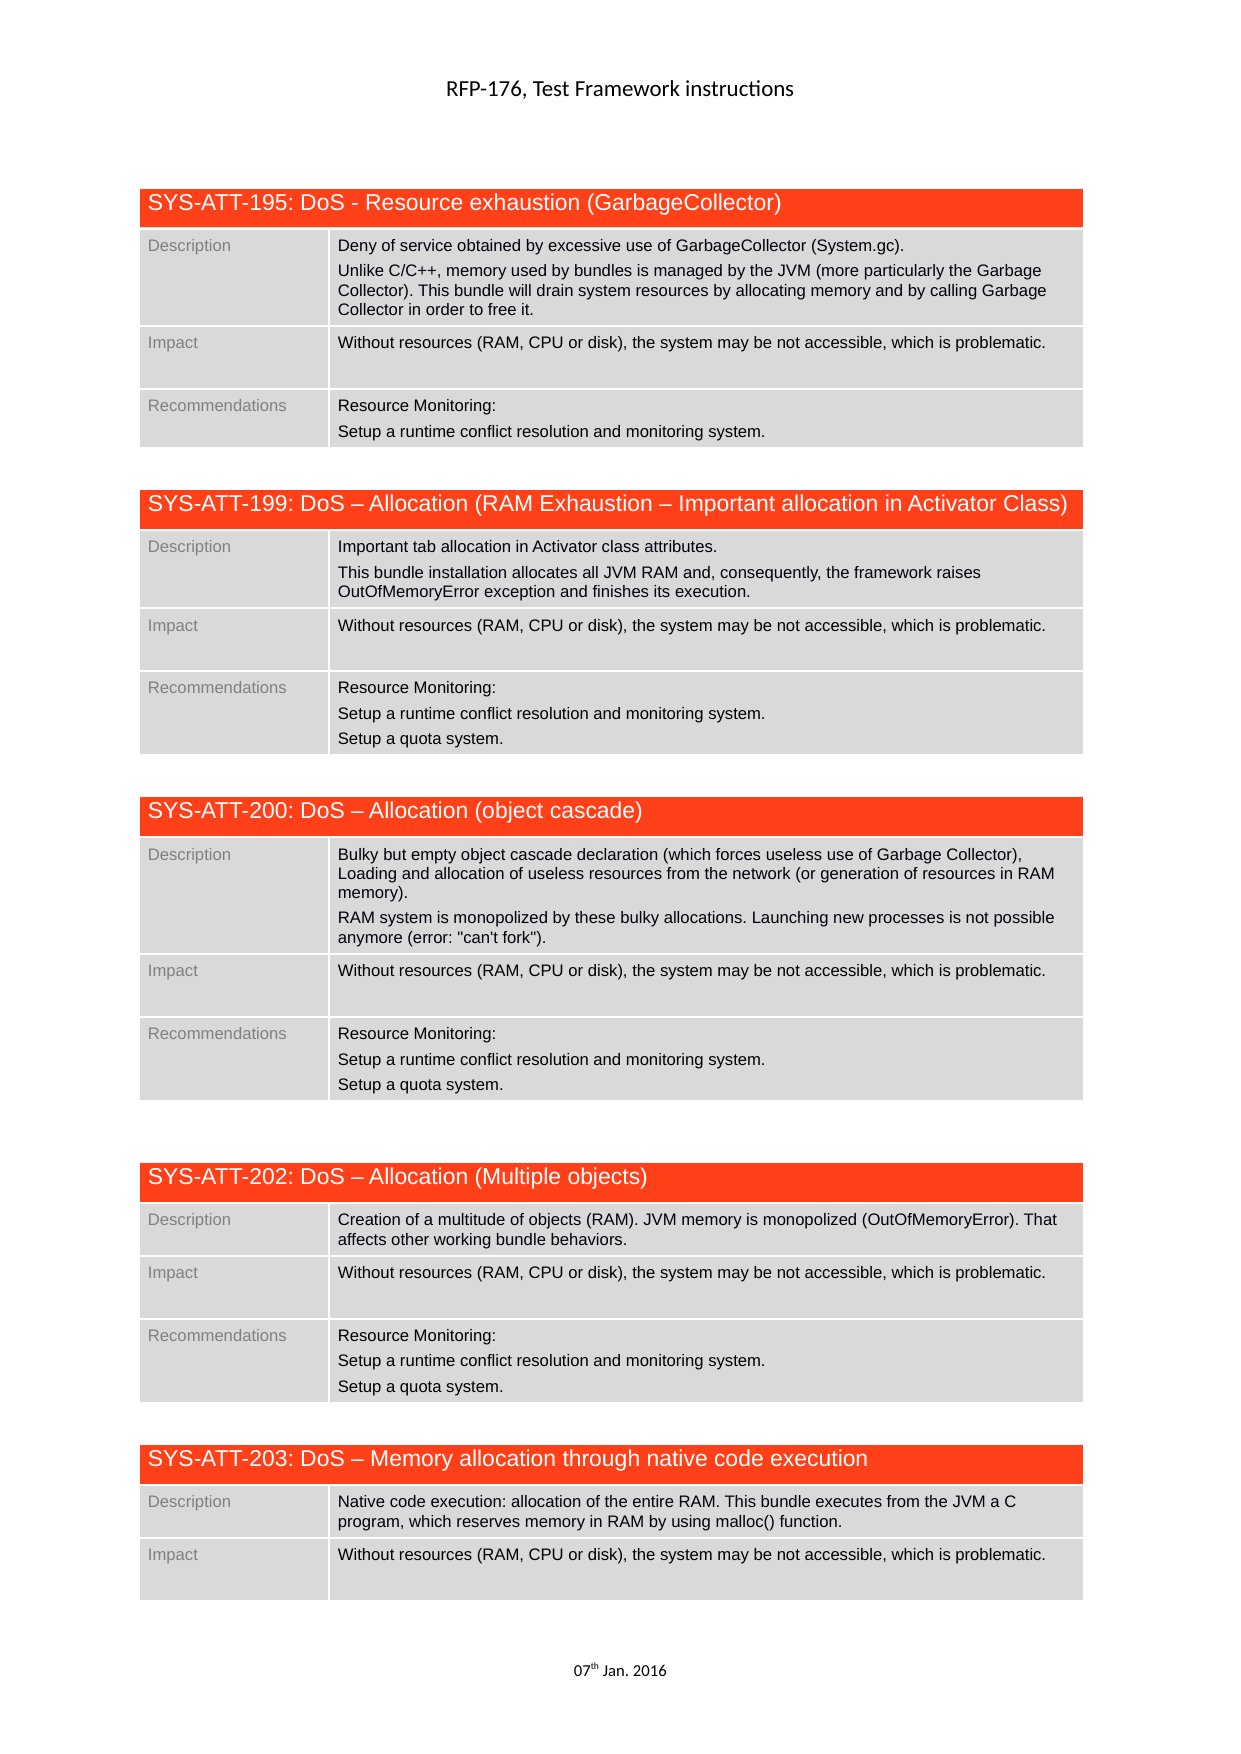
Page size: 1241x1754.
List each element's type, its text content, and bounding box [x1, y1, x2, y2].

table_cell Recommendations [140, 1320, 328, 1402]
table_cell Resource Monitoring: Setup a runtime conflict resolution and monitoring system. [330, 390, 1083, 447]
table_cell Impact [140, 609, 328, 670]
table_cell Recommendations [140, 1018, 328, 1100]
table_cell Without resources (RAM, CPU or disk), the system may be not accessible, which is problematic. [330, 609, 1083, 670]
table_cell Impact [140, 327, 328, 388]
table_cell Description [140, 838, 328, 953]
table_cell Resource Monitoring: Setup a runtime conflict resolution and monitoring system. Setup a quota system. [330, 1018, 1083, 1100]
table_cell Without resources (RAM, CPU or disk), the system may be not accessible, which is problematic. [330, 1257, 1083, 1317]
table_header SYS-ATT-199: DoS – Allocation (RAM Exhaustion – Important allocation in Activator Class) [140, 490, 1083, 529]
table_cell Description [140, 531, 328, 607]
table_cell Important tab allocation in Activator class attributes. This bundle installation allocates all JVM RAM and, consequently, the framework raises OutOfMemoryError exception and finishes its execution. [330, 531, 1083, 607]
table_cell Impact [140, 1257, 328, 1317]
table_cell Without resources (RAM, CPU or disk), the system may be not accessible, which is problematic. [330, 955, 1083, 1016]
table_header SYS-ATT-195: DoS - Resource exhaustion (GarbageCollector) [140, 189, 1083, 227]
table_cell Creation of a multitude of objects (RAM). JVM memory is monopolized (OutOfMemoryError). That affects other working bundle behaviors. [330, 1204, 1083, 1255]
table_cell Native code execution: allocation of the entire RAM. This bundle executes from the JVM a C program, which reserves memory in RAM by using malloc() function. [330, 1486, 1083, 1537]
table_cell Impact [140, 955, 328, 1016]
table_cell Without resources (RAM, CPU or disk), the system may be not accessible, which is problematic. [330, 327, 1083, 388]
table_cell Bulky but empty object cascade declaration (which forces useless use of Garbage Collector), Loading and allocation of useless resources from the network (or generation of resources in RAM memory). RAM system is monopolized by these bulky allocations. Launching new processes is not possible anymore (error: "can't fork"). [330, 838, 1083, 953]
table_cell Resource Monitoring: Setup a runtime conflict resolution and monitoring system. Setup a quota system. [330, 1320, 1083, 1402]
table_header SYS-ATT-200: DoS – Allocation (object cascade) [140, 797, 1083, 836]
table_cell Description [140, 230, 328, 325]
table_cell Deny of service obtained by excessive use of GarbageCollector (System.gc). Unlike C/C++, memory used by bundles is managed by the JVM (more particularly the Garbage Collector). This bundle will drain system resources by allocating memory and by calling Garbage Collector in order to free it. [330, 230, 1083, 325]
table_cell Recommendations [140, 390, 328, 447]
table_cell Impact [140, 1539, 328, 1599]
table_cell Recommendations [140, 672, 328, 754]
table_header SYS-ATT-202: DoS – Allocation (Multiple objects) [140, 1163, 1083, 1202]
table_header SYS-ATT-203: DoS – Memory allocation through native code execution [140, 1445, 1083, 1484]
table_cell Description [140, 1486, 328, 1537]
table_cell Without resources (RAM, CPU or disk), the system may be not accessible, which is problematic. [330, 1539, 1083, 1599]
table_cell Resource Monitoring: Setup a runtime conflict resolution and monitoring system. Setup a quota system. [330, 672, 1083, 754]
table_cell Description [140, 1204, 328, 1255]
